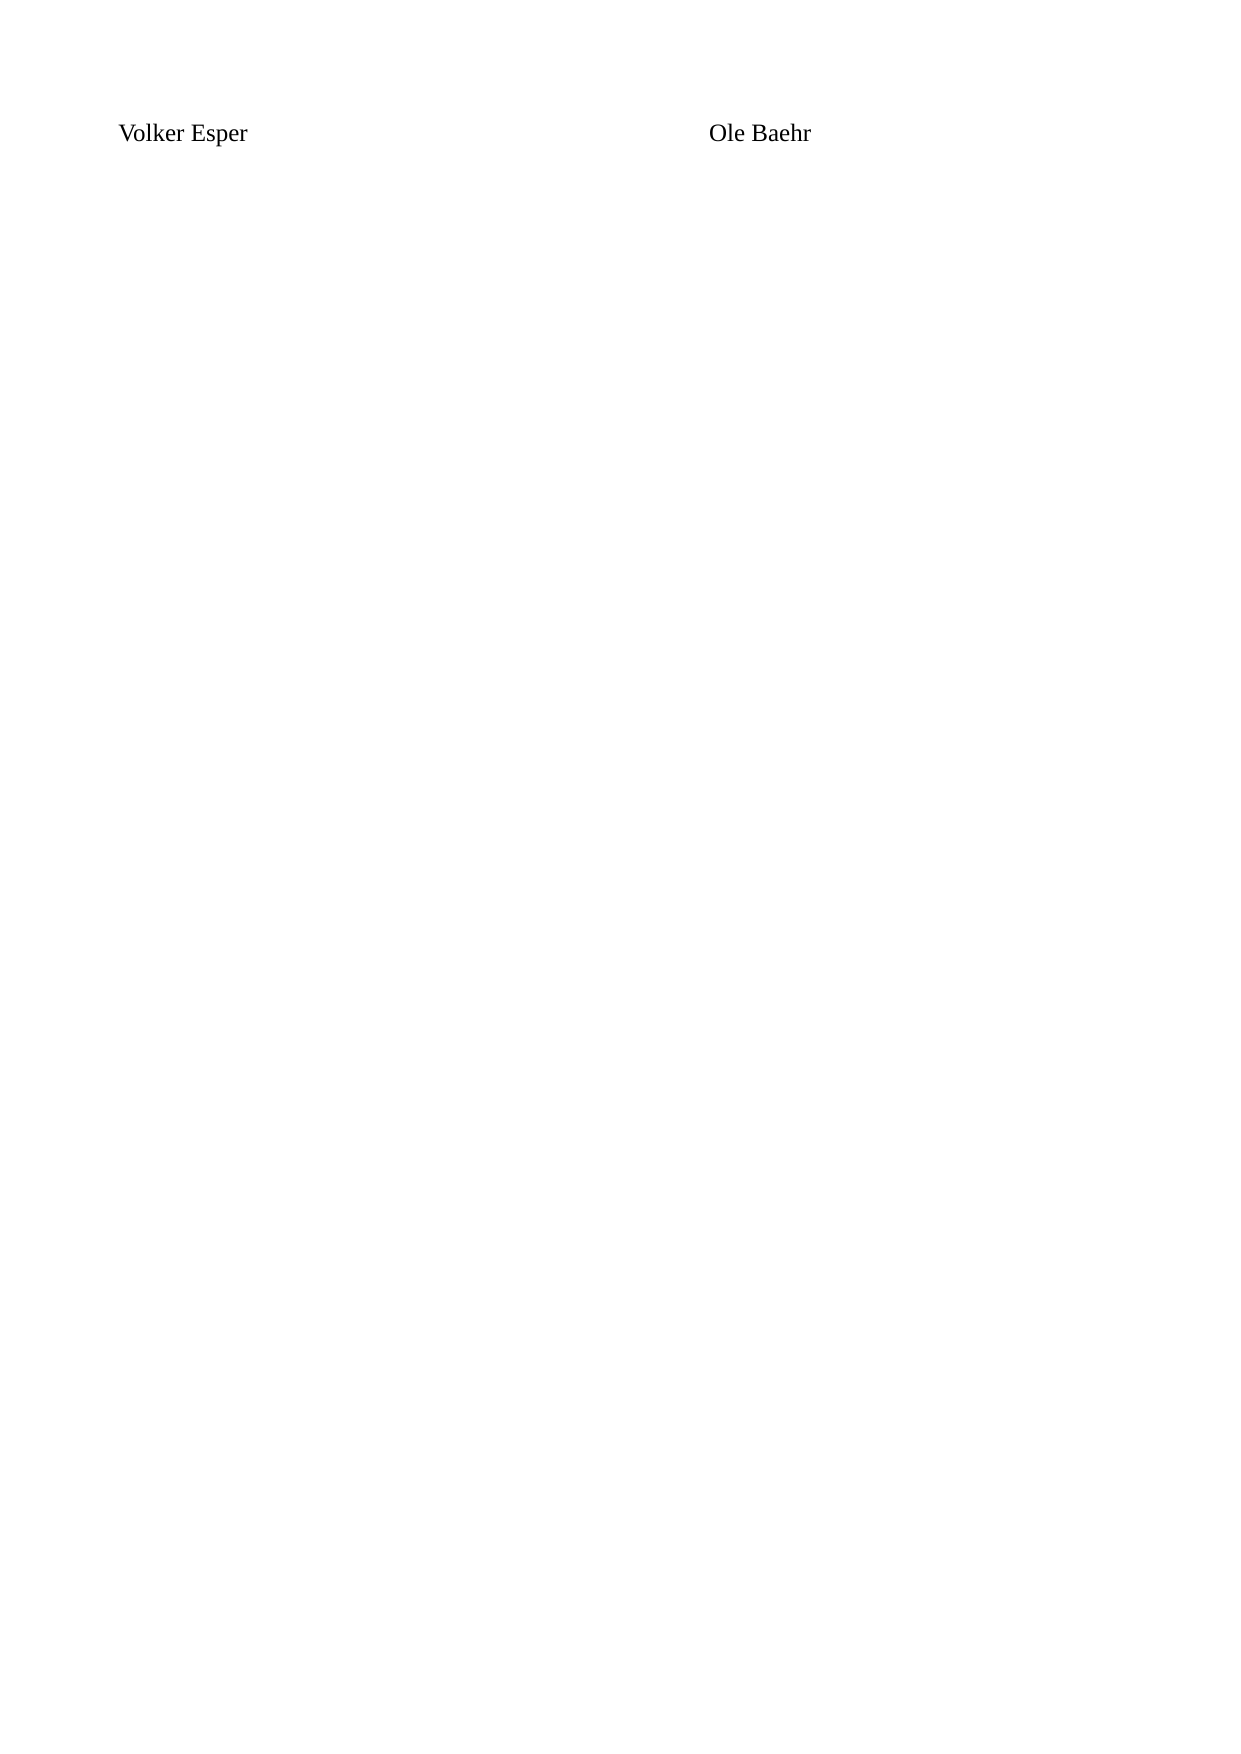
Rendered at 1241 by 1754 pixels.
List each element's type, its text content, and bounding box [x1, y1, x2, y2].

text Volker Esper Ole Baehr [118, 118, 1122, 147]
